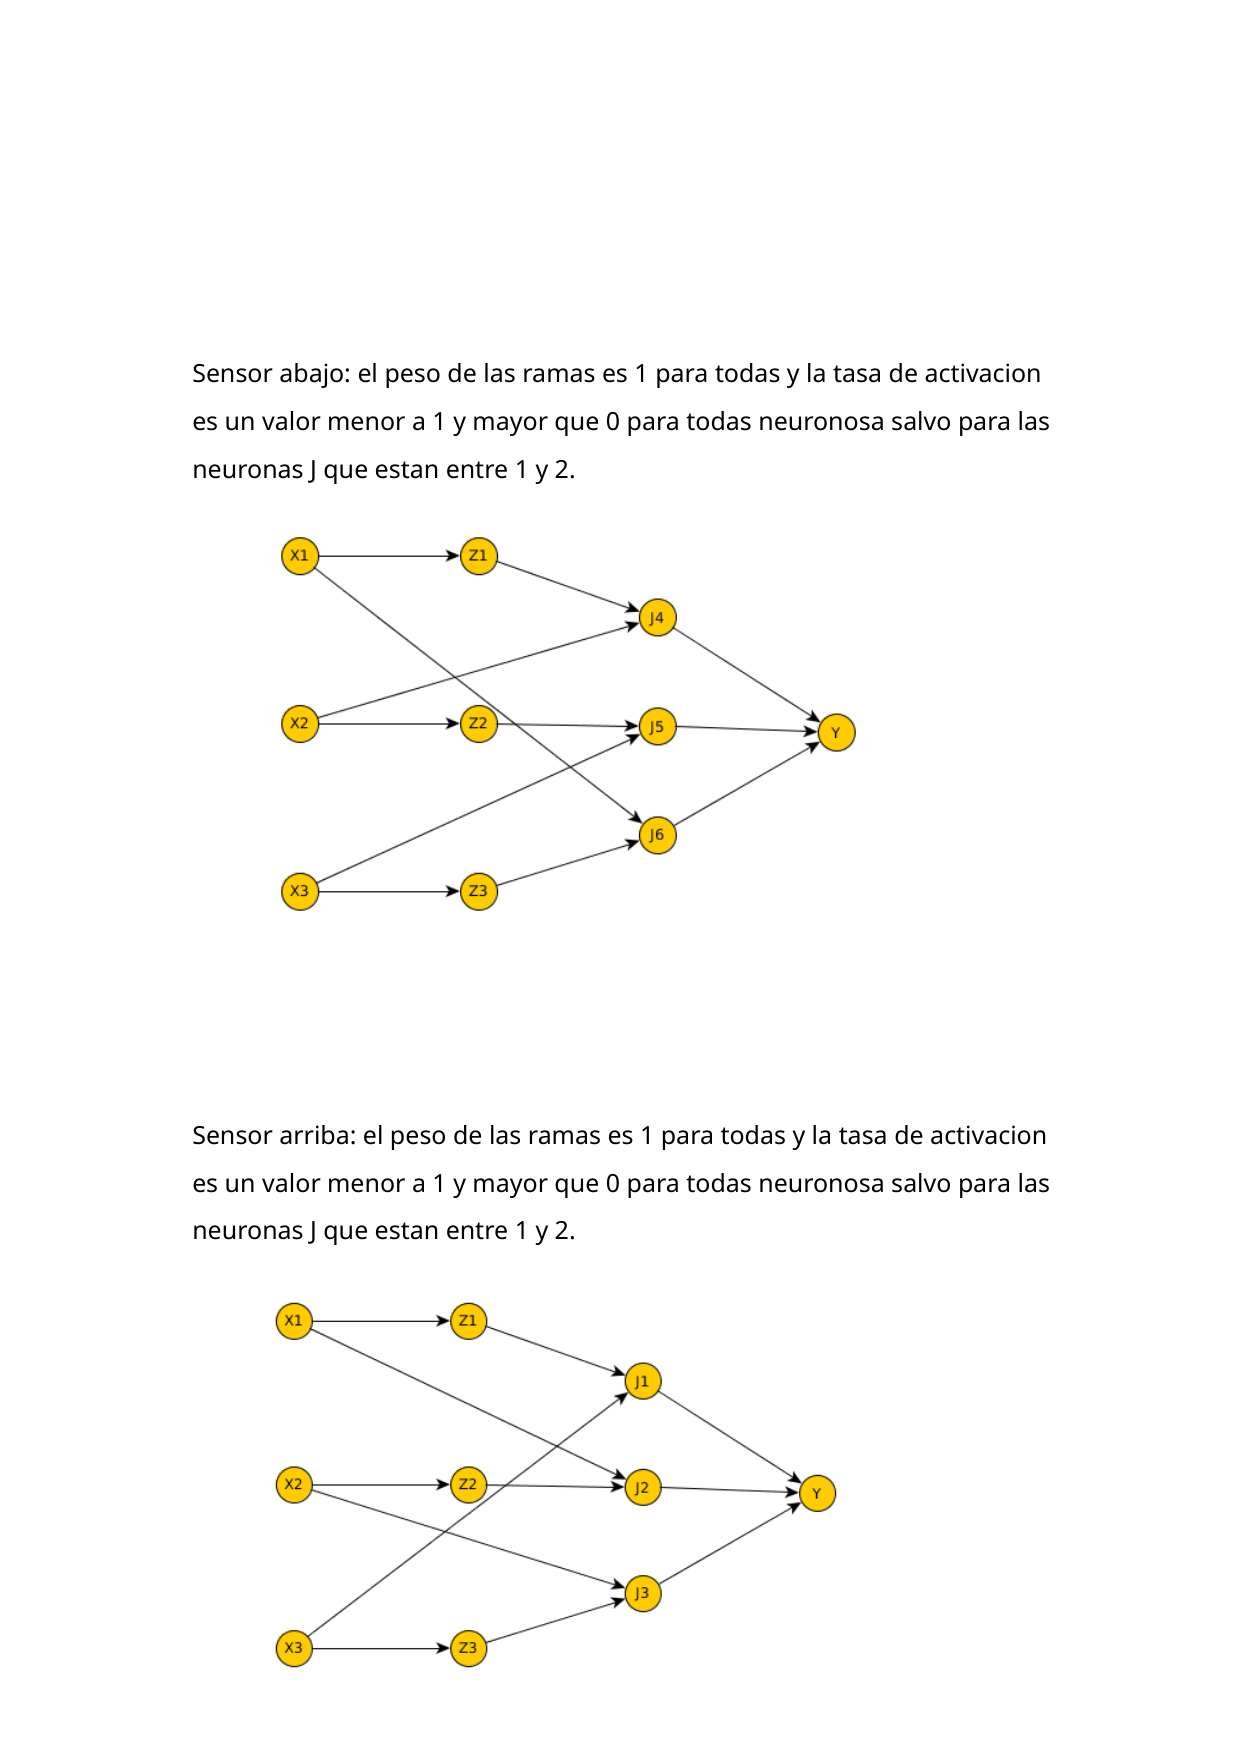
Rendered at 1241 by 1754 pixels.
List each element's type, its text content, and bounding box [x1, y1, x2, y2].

text Sensor abajo: el peso de las ramas es 1 para todas y la tasa de activacion es un valor menor a 1 y mayor que 0 para todas neuronosa salvo para las neuronas J que estan entre 1 y 2. [192, 356, 1064, 485]
text Sensor arriba: el peso de las ramas es 1 para todas y la tasa de activacion es un valor menor a 1 y mayor que 0 para todas neuronosa salvo para las neuronas J que estan entre 1 y 2. [192, 1118, 1064, 1247]
picture [263, 519, 873, 928]
picture [258, 1285, 853, 1684]
